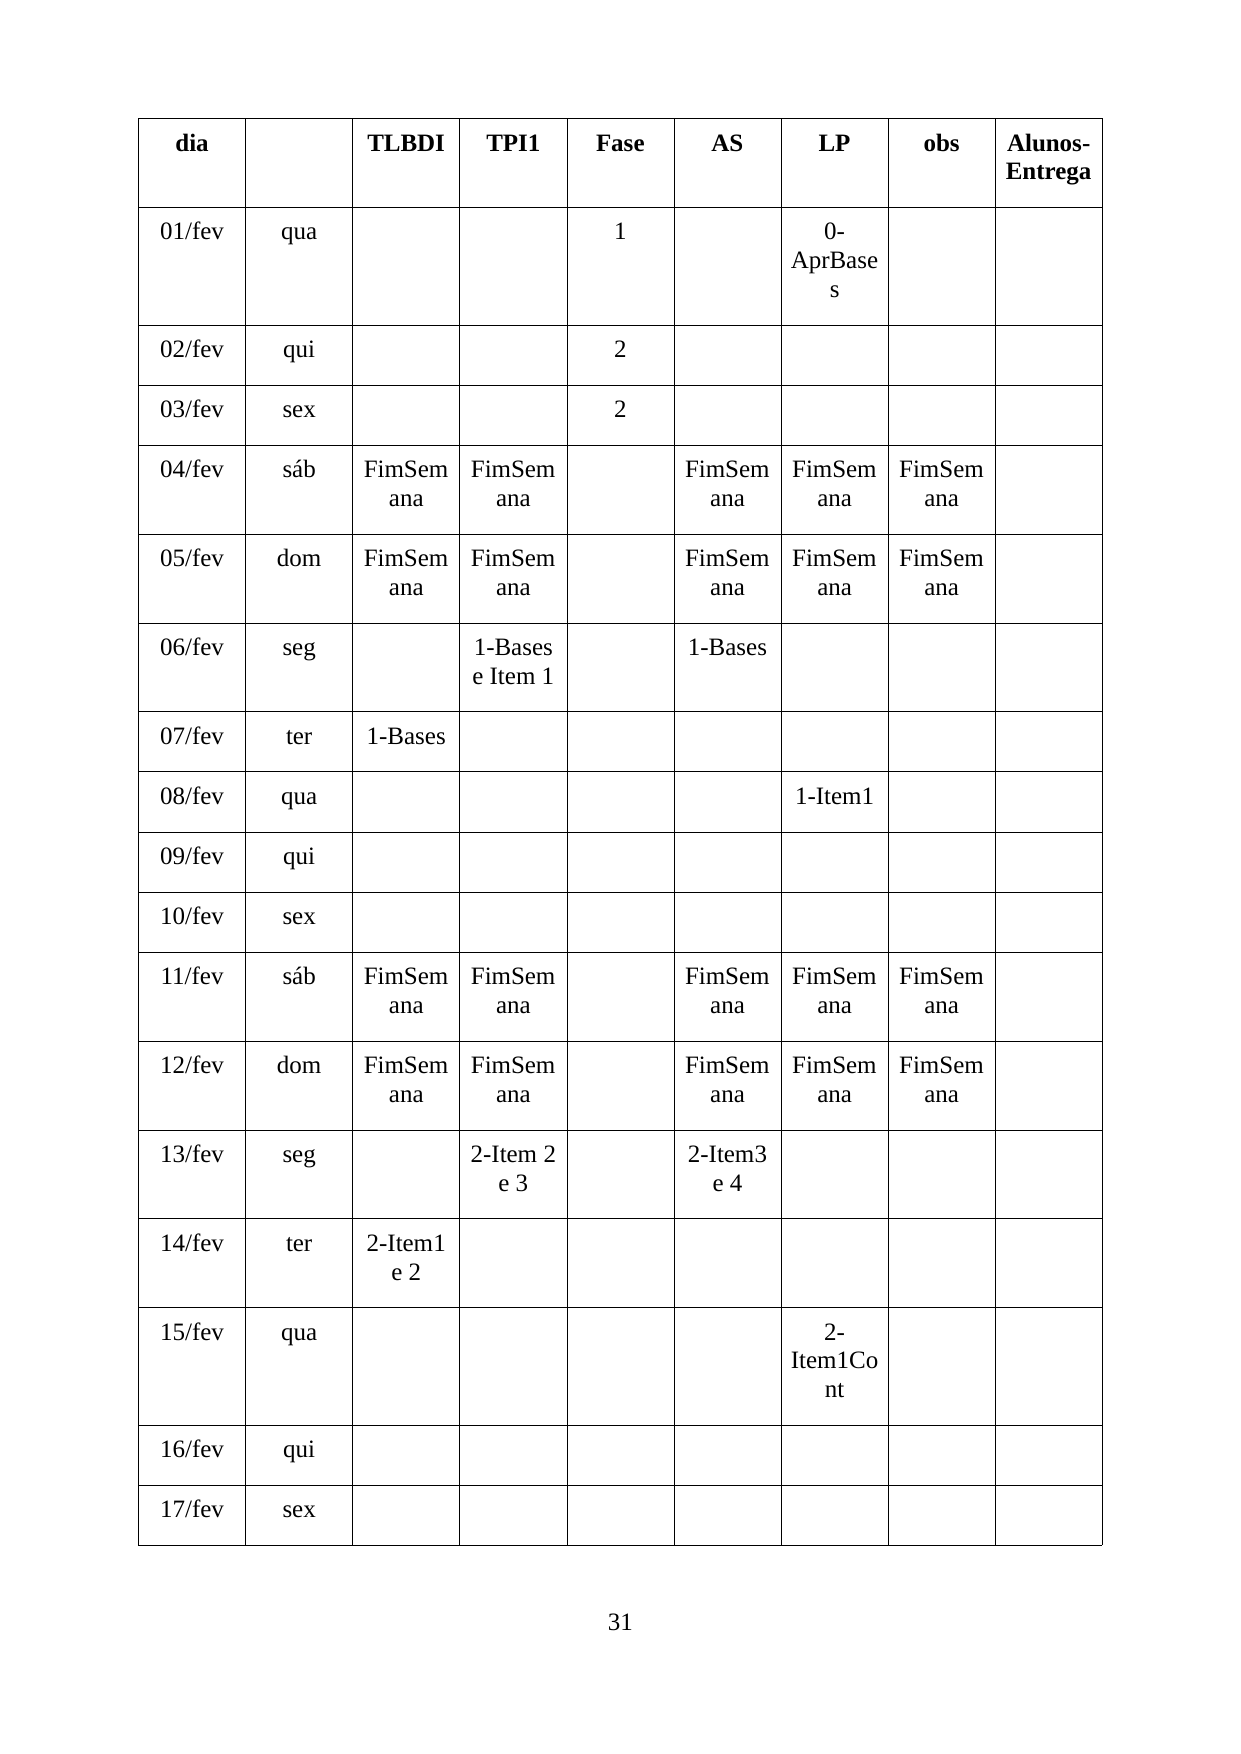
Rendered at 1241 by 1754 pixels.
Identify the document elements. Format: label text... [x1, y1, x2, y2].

table_header LP [782, 119, 888, 207]
table_cell FimSemana [460, 535, 567, 622]
table_cell [782, 1486, 888, 1545]
table_cell FimSemana [675, 535, 781, 622]
table_cell [996, 1486, 1102, 1545]
table_cell 1-Bases [353, 712, 459, 771]
table_cell 06/fev [139, 624, 245, 711]
table_cell [568, 446, 674, 534]
table_cell 03/fev [139, 386, 245, 445]
table_cell 13/fev [139, 1131, 245, 1218]
table_cell [996, 446, 1102, 534]
table_cell [568, 1131, 674, 1218]
table_cell [460, 1426, 567, 1485]
table_cell [675, 833, 781, 892]
table_cell [996, 535, 1102, 622]
table_cell [568, 1426, 674, 1485]
table_cell 05/fev [139, 535, 245, 622]
table_cell qua [246, 208, 352, 324]
table_cell [460, 1486, 567, 1545]
table_cell 1-Bases e Item 1 [460, 624, 567, 711]
table_cell [675, 893, 781, 952]
table_cell dom [246, 1042, 352, 1129]
table_cell [996, 1131, 1102, 1218]
table_cell [782, 1131, 888, 1218]
table_cell [996, 326, 1102, 385]
table_cell 2-Item1Cont [782, 1308, 888, 1425]
table_cell [889, 386, 995, 445]
table_cell FimSemana [353, 535, 459, 622]
table_cell [889, 1131, 995, 1218]
table_header Fase [568, 119, 674, 207]
table_cell 1-Bases [675, 624, 781, 711]
table_cell [460, 833, 567, 892]
table_cell [889, 624, 995, 711]
table_cell FimSemana [675, 446, 781, 534]
table_cell FimSemana [782, 1042, 888, 1129]
table_cell [353, 772, 459, 832]
table_header obs [889, 119, 995, 207]
table_cell 14/fev [139, 1219, 245, 1307]
table_cell [460, 772, 567, 832]
table_cell [675, 1486, 781, 1545]
table_cell 1 [568, 208, 674, 324]
table_cell [996, 208, 1102, 324]
table_cell 12/fev [139, 1042, 245, 1129]
table_cell [460, 712, 567, 771]
table_cell [675, 208, 781, 324]
table_cell [782, 1219, 888, 1307]
table_cell sáb [246, 953, 352, 1041]
table_cell [568, 953, 674, 1041]
table_cell [889, 772, 995, 832]
table_cell [568, 535, 674, 622]
table_cell 2-Item3 e 4 [675, 1131, 781, 1218]
table_cell 2 [568, 386, 674, 445]
table_cell [460, 208, 567, 324]
table_cell [460, 326, 567, 385]
table_cell [889, 326, 995, 385]
table_cell 09/fev [139, 833, 245, 892]
table_cell [782, 893, 888, 952]
table_cell sex [246, 893, 352, 952]
table_cell qua [246, 1308, 352, 1425]
table_cell [782, 624, 888, 711]
table_cell FimSemana [460, 1042, 567, 1129]
table_cell [568, 1219, 674, 1307]
table_cell FimSemana [353, 953, 459, 1041]
table_header AS [675, 119, 781, 207]
table_cell [353, 893, 459, 952]
table_cell [675, 1426, 781, 1485]
table_cell [889, 208, 995, 324]
table_cell FimSemana [889, 953, 995, 1041]
table_cell [568, 1486, 674, 1545]
table_cell [675, 326, 781, 385]
table_cell [353, 833, 459, 892]
table_cell 08/fev [139, 772, 245, 832]
table_cell FimSemana [889, 535, 995, 622]
table_cell [568, 772, 674, 832]
table_cell qui [246, 833, 352, 892]
table_header [246, 119, 352, 207]
table_cell 17/fev [139, 1486, 245, 1545]
table_cell sex [246, 1486, 352, 1545]
table_cell [568, 624, 674, 711]
table_cell [782, 326, 888, 385]
table_cell 1-Item1 [782, 772, 888, 832]
table_cell [568, 1042, 674, 1129]
table_cell [889, 893, 995, 952]
table_cell [675, 1219, 781, 1307]
table_cell [353, 386, 459, 445]
table_cell [353, 1486, 459, 1545]
table_cell [889, 833, 995, 892]
table_cell [996, 1308, 1102, 1425]
table_cell qui [246, 326, 352, 385]
table_cell 0-AprBases [782, 208, 888, 324]
table_cell 2-Item1 e 2 [353, 1219, 459, 1307]
table_cell [353, 1426, 459, 1485]
table_cell 04/fev [139, 446, 245, 534]
table_cell ter [246, 1219, 352, 1307]
table_cell [996, 1426, 1102, 1485]
table_cell 15/fev [139, 1308, 245, 1425]
table_cell FimSemana [675, 1042, 781, 1129]
table_cell FimSemana [782, 535, 888, 622]
table_cell [782, 1426, 888, 1485]
table_cell [889, 1308, 995, 1425]
table_cell qua [246, 772, 352, 832]
table_cell [675, 386, 781, 445]
table_cell [996, 833, 1102, 892]
table_cell [782, 712, 888, 771]
table_cell [460, 1308, 567, 1425]
table_cell seg [246, 624, 352, 711]
table_cell [889, 1219, 995, 1307]
table_cell [568, 1308, 674, 1425]
table_cell [889, 712, 995, 771]
table_cell [353, 326, 459, 385]
table_cell ter [246, 712, 352, 771]
table_cell [460, 386, 567, 445]
table_cell 11/fev [139, 953, 245, 1041]
table_cell sex [246, 386, 352, 445]
table_cell FimSemana [782, 446, 888, 534]
table_cell [889, 1426, 995, 1485]
table_cell [675, 772, 781, 832]
table_cell [460, 1219, 567, 1307]
table_cell 10/fev [139, 893, 245, 952]
table_cell [568, 893, 674, 952]
table_cell [353, 1131, 459, 1218]
table_cell [996, 1219, 1102, 1307]
table_cell [460, 893, 567, 952]
table_cell FimSemana [353, 446, 459, 534]
table_cell 07/fev [139, 712, 245, 771]
table_cell [996, 624, 1102, 711]
table_cell [996, 893, 1102, 952]
table_cell FimSemana [889, 1042, 995, 1129]
table_cell [353, 624, 459, 711]
table_cell [568, 712, 674, 771]
table_cell 01/fev [139, 208, 245, 324]
table_cell 02/fev [139, 326, 245, 385]
table_cell qui [246, 1426, 352, 1485]
table_cell dom [246, 535, 352, 622]
table_cell [675, 712, 781, 771]
table_cell FimSemana [889, 446, 995, 534]
table_cell seg [246, 1131, 352, 1218]
table_cell [353, 1308, 459, 1425]
table_cell [782, 833, 888, 892]
table_cell [889, 1486, 995, 1545]
table_cell 2-Item 2 e 3 [460, 1131, 567, 1218]
table_cell FimSemana [675, 953, 781, 1041]
table_cell [996, 953, 1102, 1041]
table_cell FimSemana [460, 953, 567, 1041]
table_cell [996, 712, 1102, 771]
table_cell [782, 386, 888, 445]
table_cell FimSemana [460, 446, 567, 534]
table_header dia [139, 119, 245, 207]
table_cell FimSemana [353, 1042, 459, 1129]
table_cell sáb [246, 446, 352, 534]
table_cell [568, 833, 674, 892]
table_cell [996, 772, 1102, 832]
table_cell 16/fev [139, 1426, 245, 1485]
table_header TPI1 [460, 119, 567, 207]
table_cell FimSemana [782, 953, 888, 1041]
table_cell [996, 386, 1102, 445]
table_cell 2 [568, 326, 674, 385]
table_cell [353, 208, 459, 324]
table_header Alunos-Entrega [996, 119, 1102, 207]
table_header TLBDI [353, 119, 459, 207]
table_cell [675, 1308, 781, 1425]
table_cell [996, 1042, 1102, 1129]
